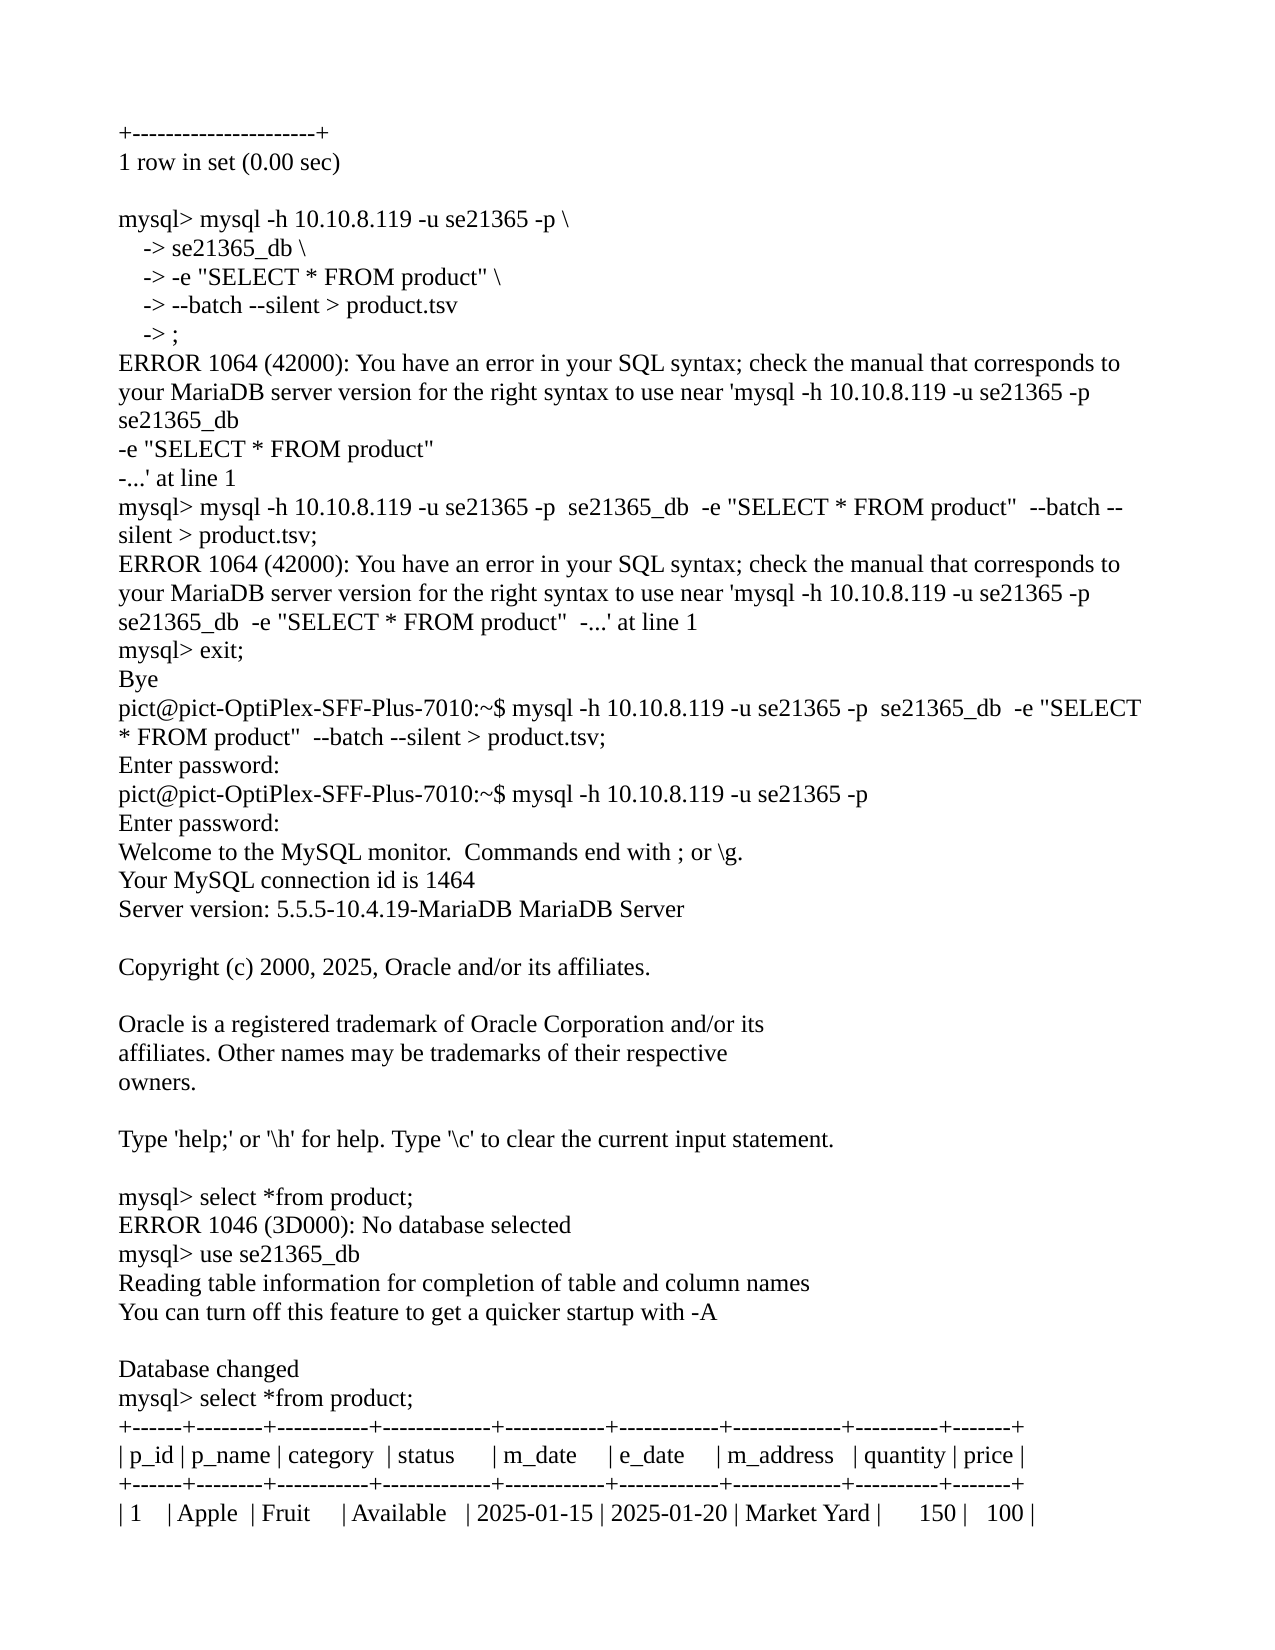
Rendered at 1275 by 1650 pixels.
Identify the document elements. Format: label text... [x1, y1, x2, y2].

text +------+--------+-----------+-------------+------------+------------+-------------+----------+-------+ [118, 1469, 1157, 1498]
text Welcome to the MySQL monitor. Commands end with ; or \g. [118, 837, 1157, 866]
text mysql> mysql -h 10.10.8.119 -u se21365 -p \ [118, 204, 1157, 233]
text You can turn off this feature to get a quicker startup with -A [118, 1297, 1157, 1326]
text mysql> exit; [118, 636, 1157, 664]
text -> --batch --silent > product.tsv [118, 291, 1157, 319]
text Bye [118, 664, 1157, 693]
text mysql> use se21365_db [118, 1239, 1157, 1268]
text ERROR 1064 (42000): You have an error in your SQL syntax; check the manual that corresponds to your MariaDB server version for the right syntax to use near 'mysql -h 10.10.8.119 -u se21365 -p se21365_db -e "SELECT * FROM product" -...' at line 1 [118, 549, 1157, 636]
text | 1 | Apple | Fruit | Available | 2025-01-15 | 2025-01-20 | Market Yard | 150 | 100 | [118, 1498, 1157, 1527]
text +------+--------+-----------+-------------+------------+------------+-------------+----------+-------+ [118, 1412, 1157, 1441]
text -> se21365_db \ [118, 233, 1157, 262]
text mysql> mysql -h 10.10.8.119 -u se21365 -p se21365_db -e "SELECT * FROM product" --batch --silent > product.tsv; [118, 492, 1157, 549]
text Reading table information for completion of table and column names [118, 1268, 1157, 1297]
text -> -e "SELECT * FROM product" \ [118, 262, 1157, 291]
text Server version: 5.5.5-10.4.19-MariaDB MariaDB Server [118, 894, 1157, 923]
text +----------------------+ [118, 118, 1157, 147]
text Oracle is a registered trademark of Oracle Corporation and/or its [118, 1009, 1157, 1038]
text Copyright (c) 2000, 2025, Oracle and/or its affiliates. [118, 952, 1157, 981]
text Type 'help;' or '\h' for help. Type '\c' to clear the current input statement. [118, 1124, 1157, 1153]
text -...' at line 1 [118, 463, 1157, 492]
text ERROR 1046 (3D000): No database selected [118, 1211, 1157, 1239]
text 1 row in set (0.00 sec) [118, 147, 1157, 176]
text se21365_db [118, 406, 1157, 434]
text owners. [118, 1067, 1157, 1096]
text Your MySQL connection id is 1464 [118, 866, 1157, 894]
text pict@pict-OptiPlex-SFF-Plus-7010:~$ mysql -h 10.10.8.119 -u se21365 -p se21365_db -e "SELECT * FROM product" --batch --silent > product.tsv; [118, 693, 1157, 751]
text -e "SELECT * FROM product" [118, 434, 1157, 463]
text ERROR 1064 (42000): You have an error in your SQL syntax; check the manual that corresponds to your MariaDB server version for the right syntax to use near 'mysql -h 10.10.8.119 -u se21365 -p [118, 348, 1157, 406]
text affiliates. Other names may be trademarks of their respective [118, 1038, 1157, 1067]
text Enter password: [118, 751, 1157, 779]
text -> ; [118, 319, 1157, 348]
text Enter password: [118, 808, 1157, 837]
text mysql> select *from product; [118, 1182, 1157, 1211]
text Database changed [118, 1354, 1157, 1383]
text | p_id | p_name | category | status | m_date | e_date | m_address | quantity | price | [118, 1441, 1157, 1469]
text pict@pict-OptiPlex-SFF-Plus-7010:~$ mysql -h 10.10.8.119 -u se21365 -p [118, 779, 1157, 808]
text mysql> select *from product; [118, 1383, 1157, 1412]
